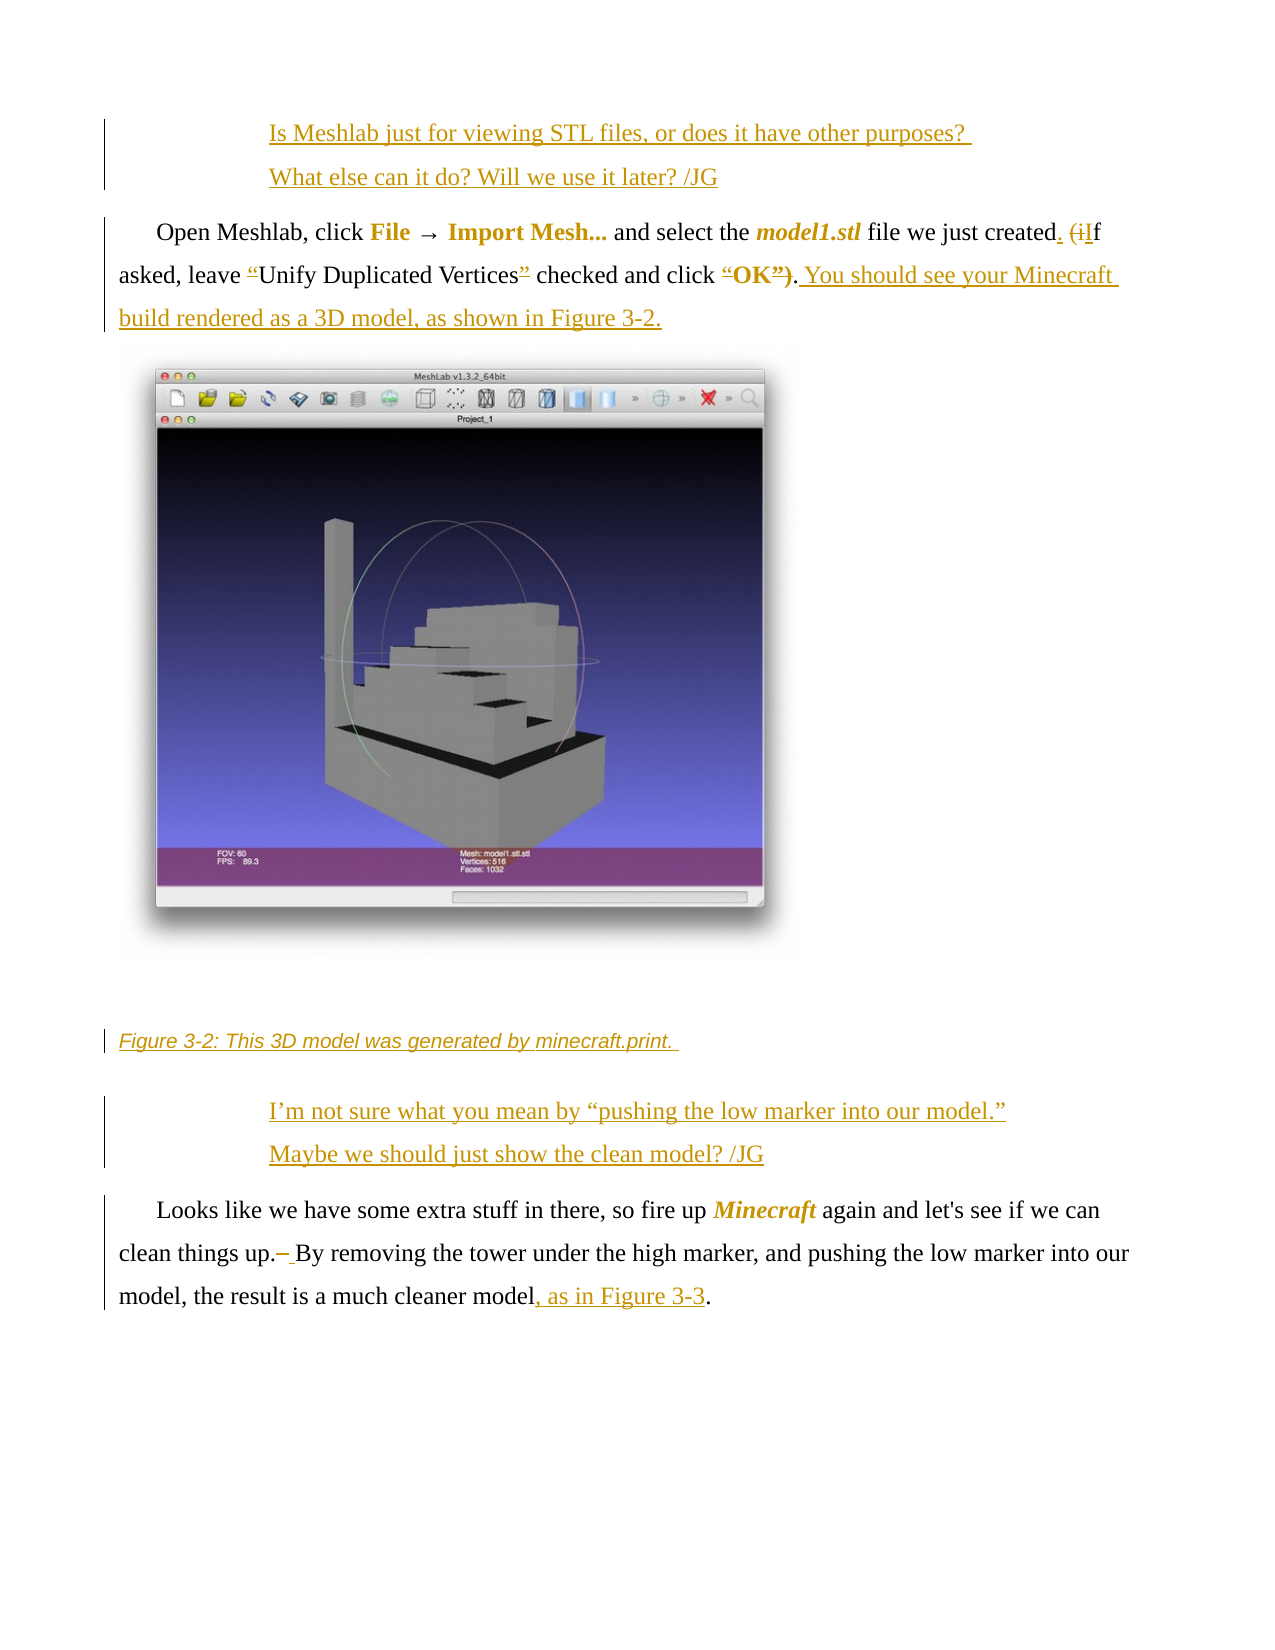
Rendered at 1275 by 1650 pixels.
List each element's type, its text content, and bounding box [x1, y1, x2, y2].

text I’m not sure what you mean by “pushing the low marker into our model.” [268, 1096, 1006, 1121]
text Open Meshlab, click File → Import Mesh... and select the model1.stl file we just created. If asked, leave Unify Duplicated Vertices checked and click OK. You should see your Minecraft build rendered as a 3D model, as shown in Figure 3-2. [118, 217, 1156, 332]
text Figure 3-2: This 3D model was generated by minecraft.print. [118, 1029, 1156, 1053]
picture [118, 346, 802, 959]
text Looks like we have some extra stuff in there, so fire up Minecraft again and let's see if we can clean things up. By removing the tower under the high marker, and pushing the low marker into our model, the result is a much cleaner model, as in Figure 3-3. [118, 1195, 1156, 1310]
text Is Meshlab just for viewing STL files, or does it have other purposes? What else can it do? Will we use it later? /JG [268, 118, 1006, 190]
text Maybe we should just show the clean model? /JG [268, 1122, 1006, 1168]
